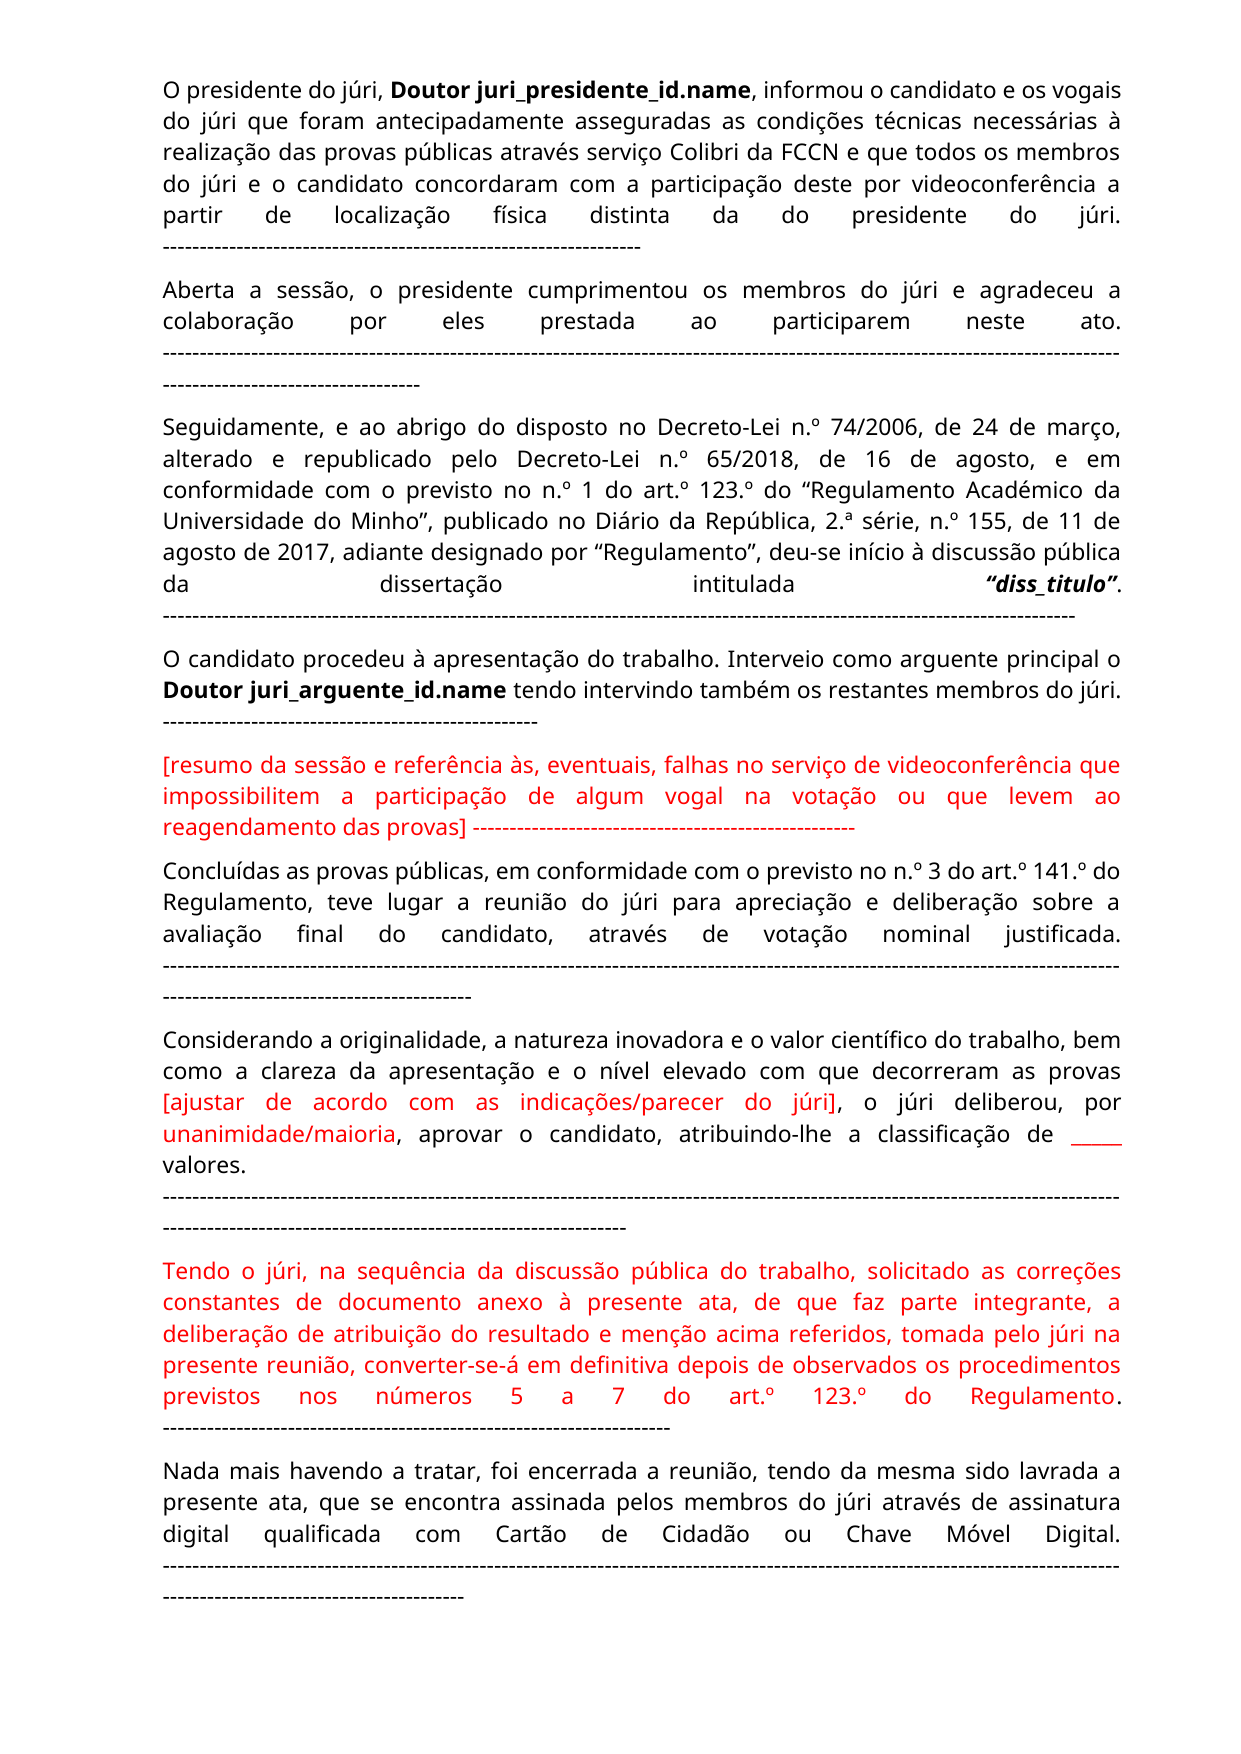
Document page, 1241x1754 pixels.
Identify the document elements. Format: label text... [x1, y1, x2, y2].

text Aberta a sessão, o presidente cumprimentou os membros do júri e agradeceu a colaboração por eles prestada ao participarem neste ato. --------------------------------------------------------------------------------------------------------------------------------------------------------------------- [162, 274, 1122, 399]
text [resumo da sessão e referência às, eventuais, falhas no serviço de videoconferência que impossibilitem a participação de algum vogal na votação ou que levem ao reagendamento das provas] ---------------------------------------------------- [162, 749, 1122, 843]
text O presidente do júri, Doutor juri_presidente_id.name, informou o candidato e os vogais do júri que foram antecipadamente asseguradas as condições técnicas necessárias à realização das provas públicas através serviço Colibri da FCCN e que todos os membros do júri e o candidato concordaram com a participação deste por videoconferência a partir de localização física distinta da do presidente do júri. ----------------------------------------------------------------- [162, 74, 1122, 261]
text Seguidamente, e ao abrigo do disposto no Decreto-Lei n.º 74/2006, de 24 de março, alterado e republicado pelo Decreto-Lei n.º 65/2018, de 16 de agosto, e em conformidade com o previsto no n.º 1 do art.º 123.º do “Regulamento Académico da Universidade do Minho”, publicado no Diário da República, 2.ª série, n.º 155, de 11 de agosto de 2017, adiante designado por “Regulamento”, deu-se início à discussão pública da dissertação intitulada “diss_titulo”. ---------------------------------------------------------------------------------------------------------------------------- [162, 411, 1122, 630]
text Nada mais havendo a tratar, foi encerrada a reunião, tendo da mesma sido lavrada a presente ata, que se encontra assinada pelos membros do júri através de assinatura digital qualificada com Cartão de Cidadão ou Chave Móvel Digital. --------------------------------------------------------------------------------------------------------------------------------------------------------------------------- [162, 1455, 1122, 1611]
text Considerando a originalidade, a natureza inovadora e o valor científico do trabalho, bem como a clareza da apresentação e o nível elevado com que decorreram as provas [ajustar de acordo com as indicações/parecer do júri], o júri deliberou, por unanimidade/maioria, aprovar o candidato, atribuindo-lhe a classificação de _____ valores. ------------------------------------------------------------------------------------------------------------------------------------------------------------------------------------------------- [162, 1024, 1122, 1243]
text Concluídas as provas públicas, em conformidade com o previsto no n.º 3 do art.º 141.º do Regulamento, teve lugar a reunião do júri para apreciação e deliberação sobre a avaliação final do candidato, através de votação nominal justificada. ---------------------------------------------------------------------------------------------------------------------------------------------------------------------------- [162, 855, 1122, 1011]
text Tendo o júri, na sequência da discussão pública do trabalho, solicitado as correções constantes de documento anexo à presente ata, de que faz parte integrante, a deliberação de atribuição do resultado e menção acima referidos, tomada pelo júri na presente reunião, converter-se-á em definitiva depois de observados os procedimentos previstos nos números 5 a 7 do art.º 123.º do Regulamento. --------------------------------------------------------------------- [162, 1255, 1122, 1443]
text O candidato procedeu à apresentação do trabalho. Interveio como arguente principal o Doutor juri_arguente_id.name tendo intervindo também os restantes membros do júri. --------------------------------------------------- [162, 643, 1122, 736]
